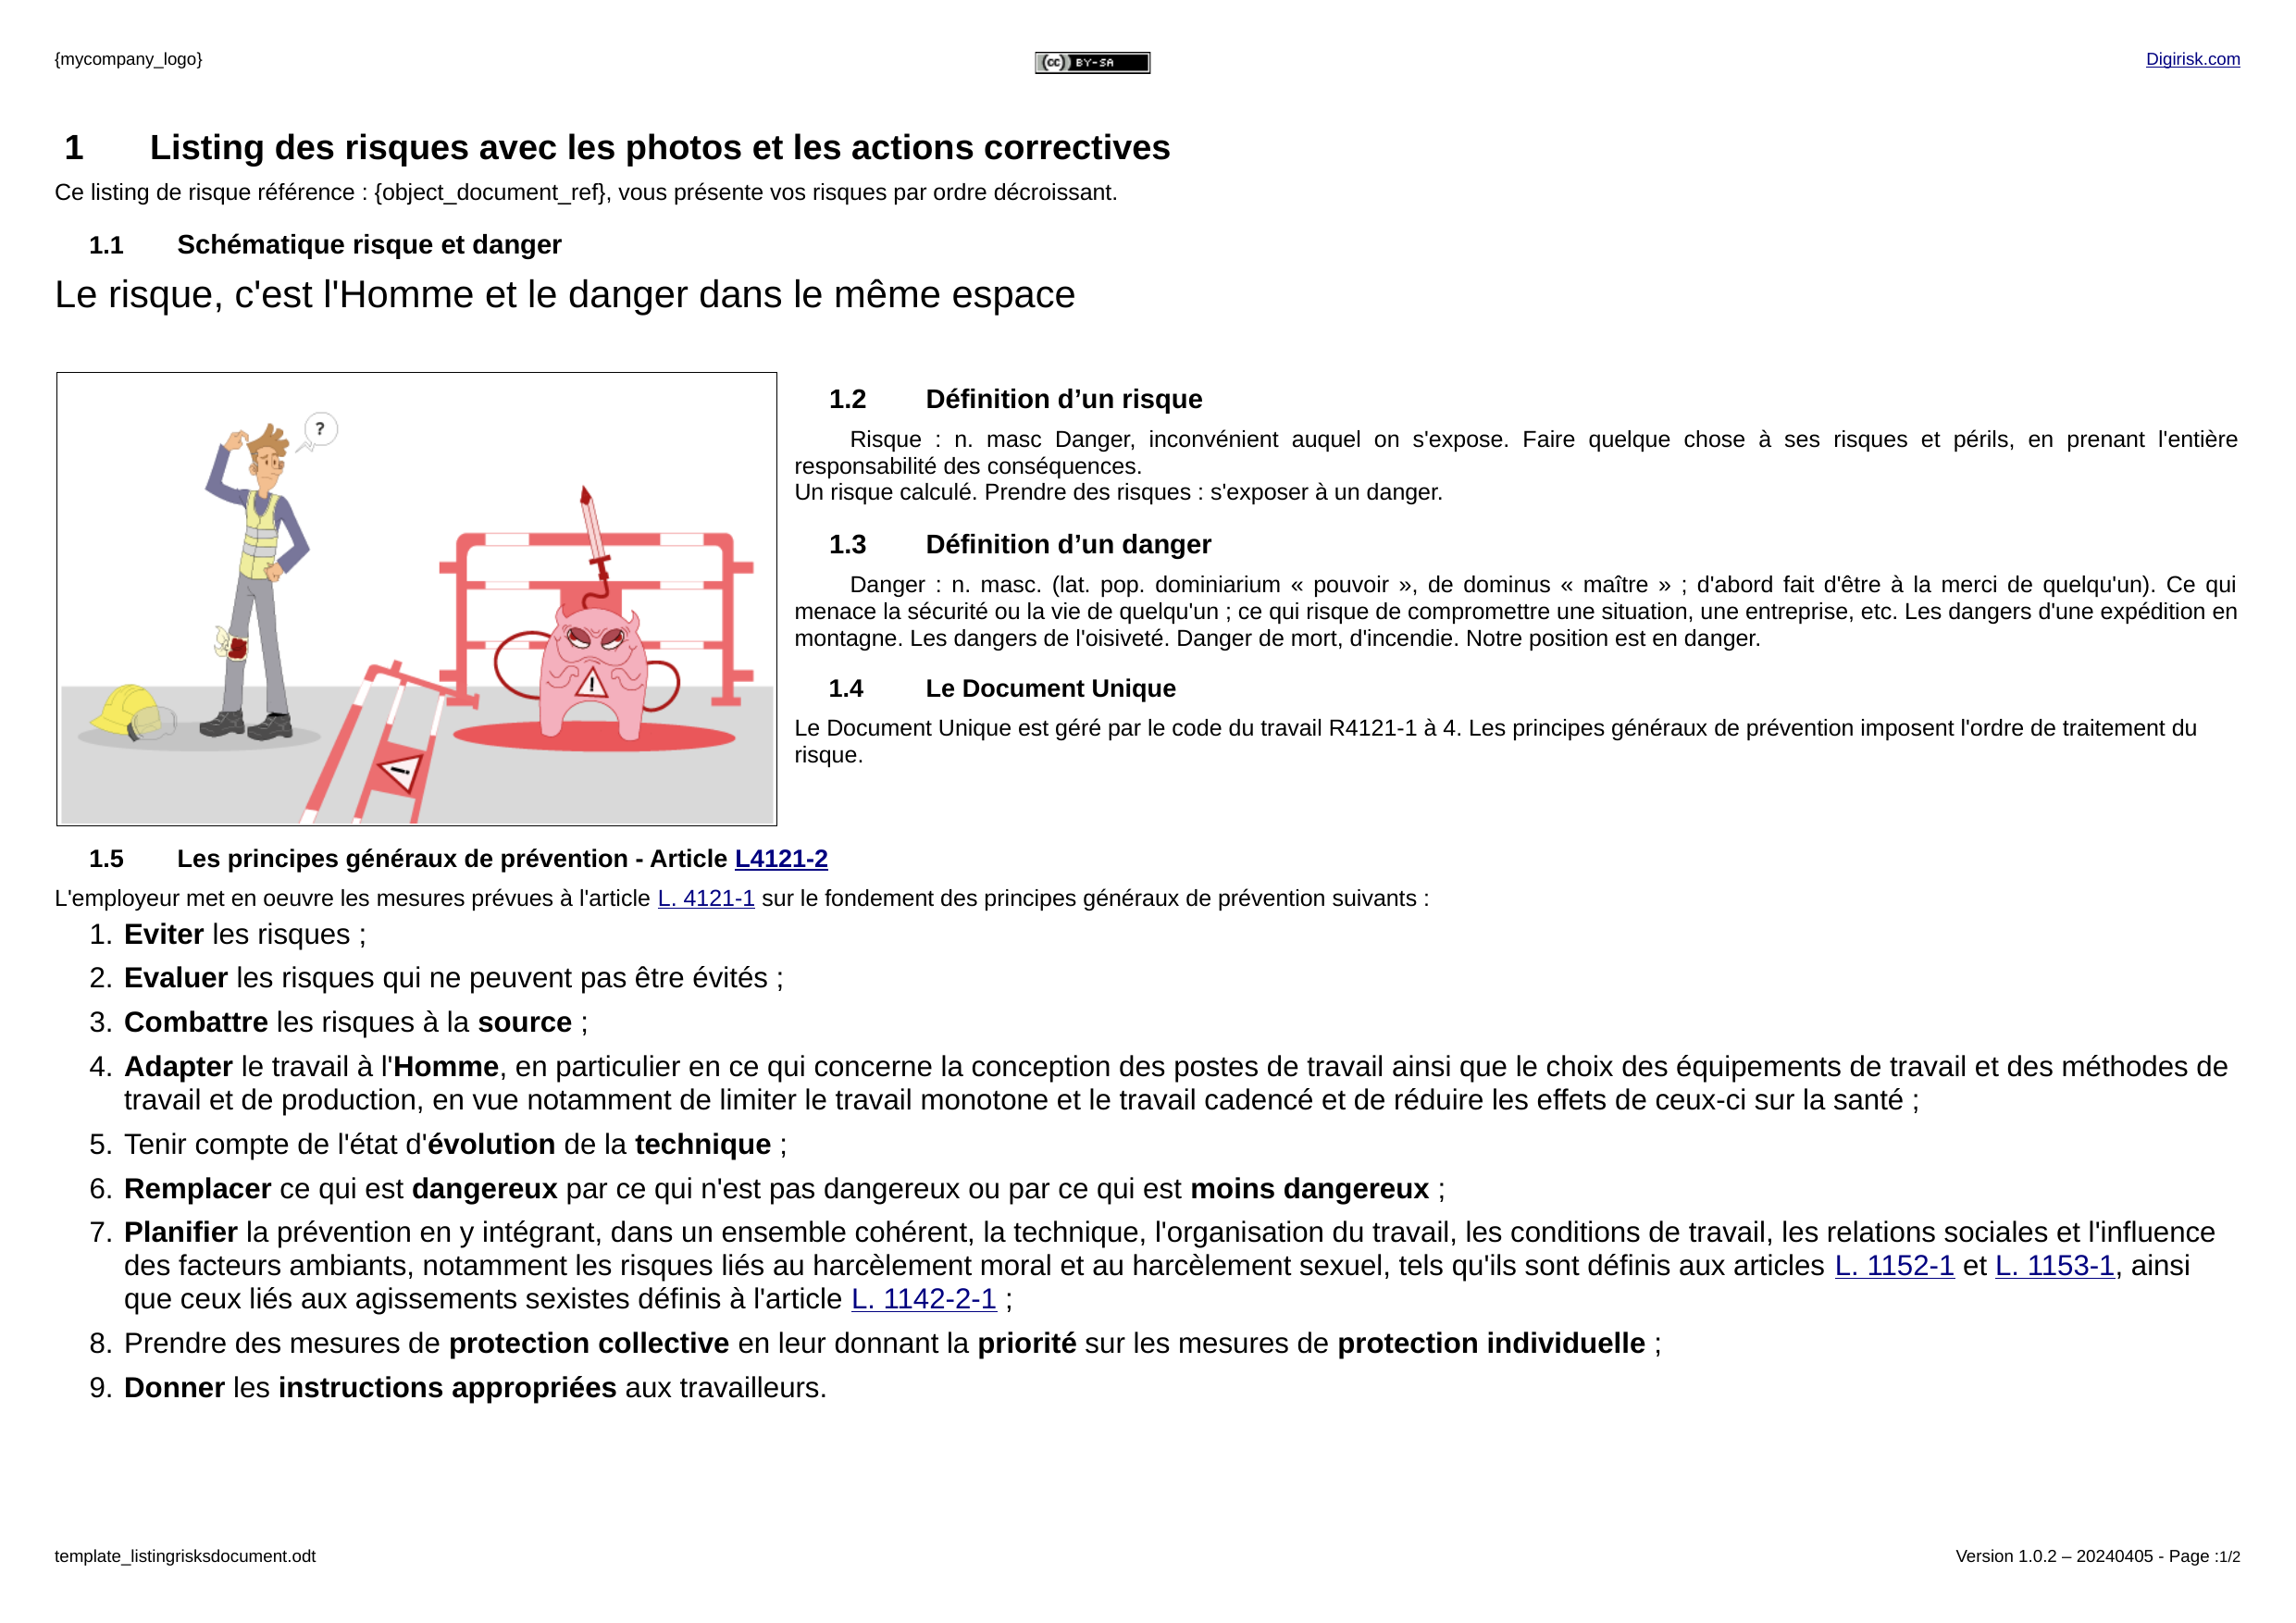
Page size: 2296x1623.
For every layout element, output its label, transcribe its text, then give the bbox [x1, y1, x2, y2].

list Prendre des mesures de protection collective en leur donnant la priorité sur les mesures de protection individuelle ; [89, 1326, 2240, 1359]
subtitle Listing des risques avec les photos et les actions correctives [55, 127, 2240, 167]
picture [59, 375, 775, 824]
list Donner les instructions appropriées aux travailleurs. [89, 1370, 2240, 1404]
text Le risque, c'est l'Homme et le danger dans le même espace [55, 271, 2240, 316]
picture [1035, 52, 1151, 74]
text L'employeur met en oeuvre les mesures prévues à l'article L. 4121-1 sur le fondement des principes généraux de prévention suivants : [55, 885, 2240, 911]
text Le Document Unique est géré par le code du travail R4121-1 à 4. Les principes généraux de prévention imposent l'ordre de traitement du risque. [777, 714, 2240, 768]
subtitle Définition d’un risque [777, 383, 2240, 414]
list Combattre les risques à la source ; [89, 1005, 2240, 1038]
list Remplacer ce qui est dangereux par ce qui n'est pas dangereux ou par ce qui est moins dangereux ; [89, 1171, 2240, 1205]
subtitle Les principes généraux de prévention - Article L4121-2 [81, 844, 2240, 873]
list Planifier la prévention en y intégrant, dans un ensemble cohérent, la technique, l'organisation du travail, les conditions de travail, les relations sociales et l'influence des facteurs ambiants, notamment les risques liés au harcèlement moral et au harcèlement sexuel, tels qu'ils sont définis aux articles L. 1152-1 et L. 1153-1, ainsi que ceux liés aux agissements sexistes définis à l'article L. 1142-2-1 ; [89, 1215, 2240, 1315]
subtitle Schématique risque et danger [81, 229, 2240, 260]
subtitle Définition d’un danger [777, 528, 2240, 560]
text Danger : n. masc. (lat. pop. dominiarium « pouvoir », de dominus « maître » ; d'abord fait d'être à la merci de quelqu'un). Ce qui menace la sécurité ou la vie de quelqu'un ; ce qui risque de compromettre une situation, une entreprise, etc. Les dangers d'une expédition en montagne. Les dangers de l'oisiveté. Danger de mort, d'incendie. Notre position est en danger. [777, 571, 2240, 650]
text Risque : n. masc Danger, inconvénient auquel on s'expose. Faire quelque chose à ses risques et périls, en prenant l'entière responsabilité des conséquences. [777, 426, 2240, 478]
list Tenir compte de l'état d'évolution de la technique ; [89, 1127, 2240, 1160]
list Eviter les risques ; [89, 917, 2240, 950]
list Adapter le travail à l'Homme, en particulier en ce qui concerne la conception des postes de travail ainsi que le choix des équipements de travail et des méthodes de travail et de production, en vue notamment de limiter le travail monotone et le travail cadencé et de réduire les effets de ceux-ci sur la santé ; [89, 1049, 2240, 1116]
list Evaluer les risques qui ne peuvent pas être évités ; [89, 960, 2240, 994]
subtitle Le Document Unique [777, 674, 2240, 703]
text Un risque calculé. Prendre des risques : s'exposer à un danger. [777, 478, 2240, 505]
text Ce listing de risque référence : {object_document_ref}, vous présente vos risques par ordre décroissant. [55, 179, 2240, 205]
